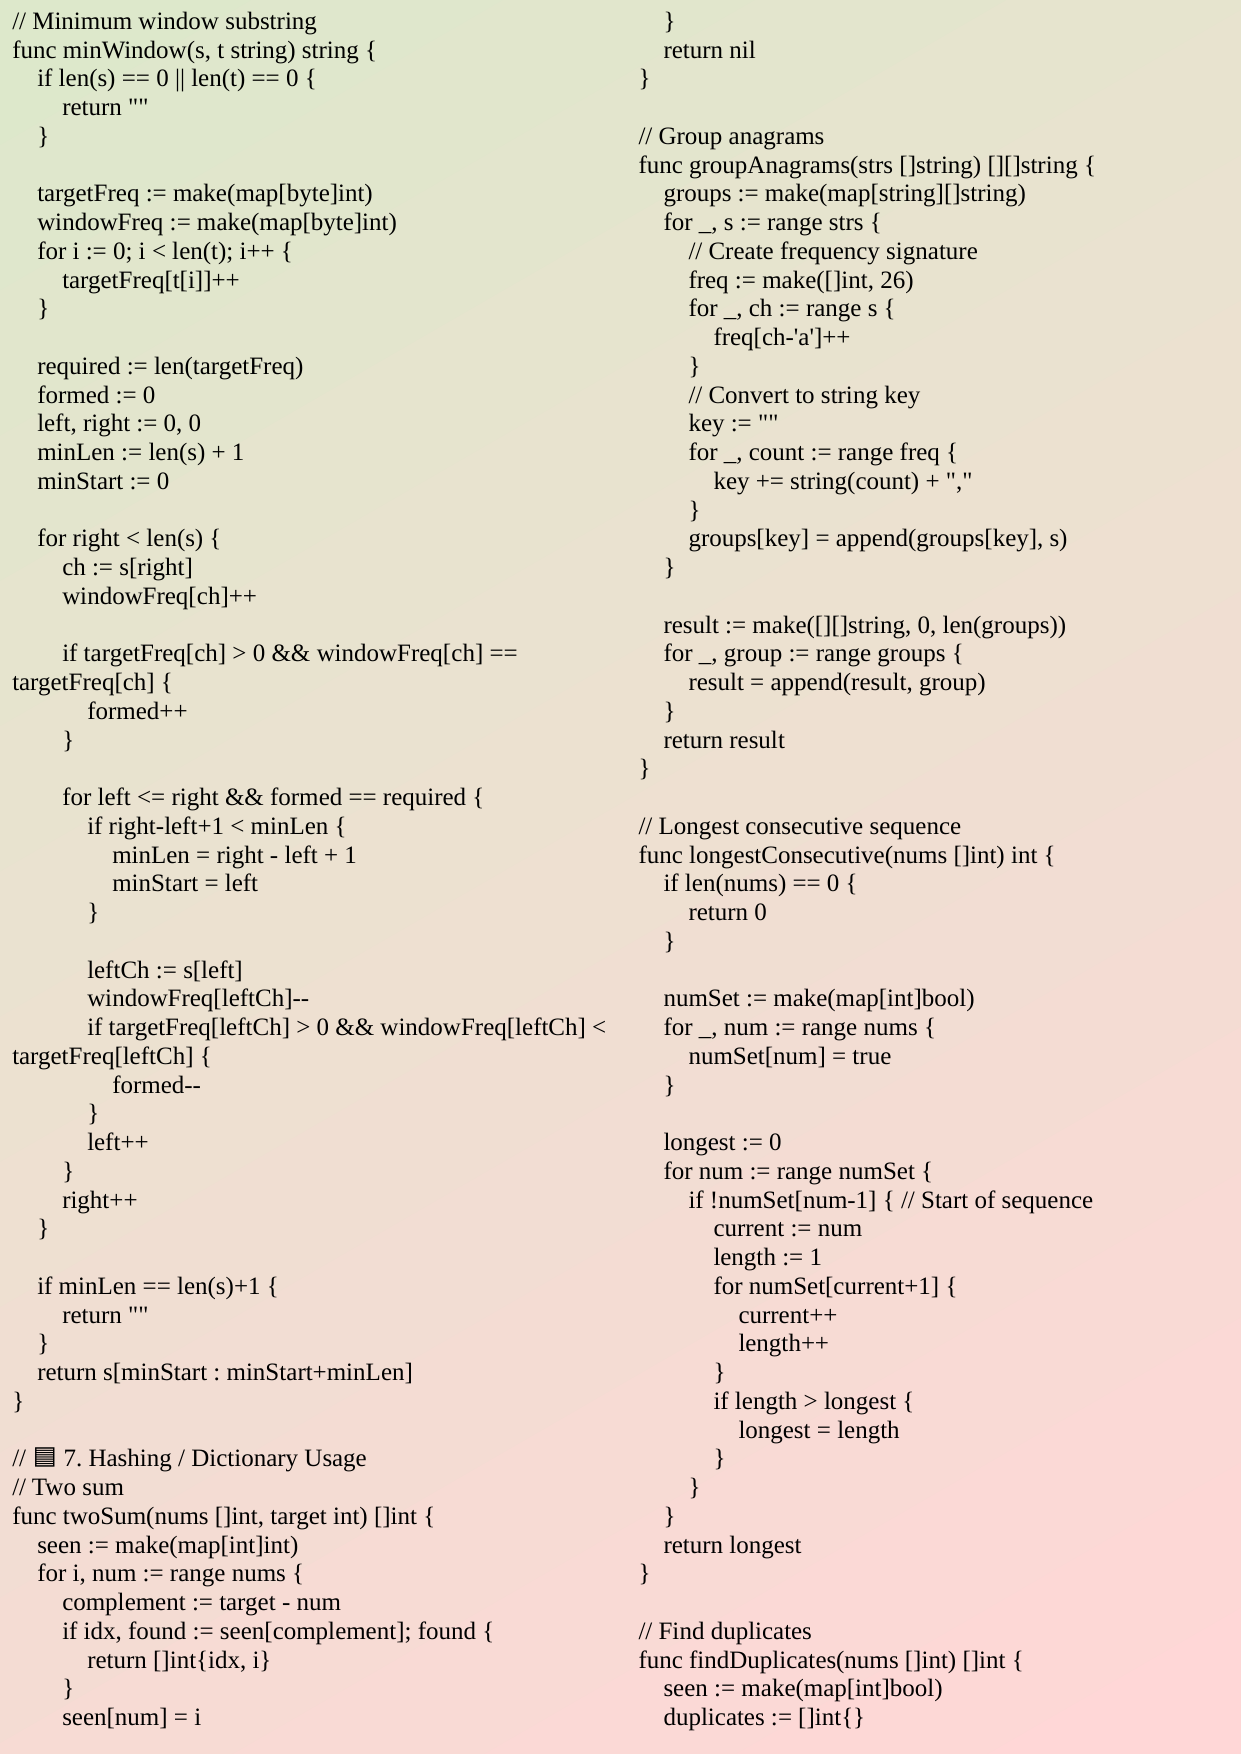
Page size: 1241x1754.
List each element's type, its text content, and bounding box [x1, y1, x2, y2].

text } [12, 1098, 608, 1127]
text return nil [638, 35, 1234, 63]
text func twoSum(nums []int, target int) []int { [12, 1501, 608, 1530]
text formed-- [12, 1070, 608, 1098]
text for _, count := range freq { [638, 437, 1234, 466]
text targetFreq := make(map[byte]int) [12, 178, 608, 207]
text if right-left+1 < minLen { [12, 811, 608, 840]
text } [12, 1673, 608, 1702]
text right++ [12, 1185, 608, 1213]
text for _, s := range strs { [638, 207, 1234, 236]
text numSet[num] = true [638, 1041, 1234, 1070]
text return 0 [638, 897, 1234, 926]
text // 🟦 7. Hashing / Dictionary Usage [12, 1443, 608, 1472]
text current++ [638, 1300, 1234, 1328]
text windowFreq[leftCh]-- [12, 983, 608, 1012]
text } [638, 1357, 1234, 1386]
text } [12, 897, 608, 926]
text // Convert to string key [638, 380, 1234, 408]
text for _, num := range nums { [638, 1012, 1234, 1041]
text } [638, 1558, 1234, 1587]
text for i := 0; i < len(t); i++ { [12, 236, 608, 265]
text for right < len(s) { [12, 523, 608, 552]
text } [638, 6, 1234, 35]
text } [638, 495, 1234, 523]
text for numSet[current+1] { [638, 1271, 1234, 1300]
text left++ [12, 1127, 608, 1156]
text for _, ch := range s { [638, 293, 1234, 322]
text func minWindow(s, t string) string { [12, 35, 608, 63]
text if len(nums) == 0 { [638, 868, 1234, 897]
text key += string(count) + "," [638, 466, 1234, 495]
text // Longest consecutive sequence [638, 811, 1234, 840]
text if targetFreq[leftCh] > 0 && windowFreq[leftCh] < targetFreq[leftCh] { [12, 1012, 608, 1070]
text numSet := make(map[int]bool) [638, 983, 1234, 1012]
text ch := s[right] [12, 552, 608, 581]
text for _, group := range groups { [638, 638, 1234, 667]
text } [12, 121, 608, 150]
text length++ [638, 1328, 1234, 1357]
text // Find duplicates [638, 1616, 1234, 1645]
text if targetFreq[ch] > 0 && windowFreq[ch] == targetFreq[ch] { [12, 638, 608, 696]
text } [638, 552, 1234, 581]
text if !numSet[num-1] { // Start of sequence [638, 1185, 1234, 1213]
text targetFreq[t[i]]++ [12, 265, 608, 293]
text formed := 0 [12, 380, 608, 408]
text return "" [12, 92, 608, 121]
text required := len(targetFreq) [12, 351, 608, 380]
text } [12, 293, 608, 322]
text leftCh := s[left] [12, 955, 608, 983]
text if length > longest { [638, 1386, 1234, 1415]
text } [638, 351, 1234, 380]
text } [638, 926, 1234, 955]
text } [12, 1213, 608, 1242]
text minStart = left [12, 868, 608, 897]
text current := num [638, 1213, 1234, 1242]
text for i, num := range nums { [12, 1558, 608, 1587]
text return longest [638, 1530, 1234, 1558]
text } [12, 1386, 608, 1415]
text func groupAnagrams(strs []string) [][]string { [638, 150, 1234, 178]
text seen := make(map[int]int) [12, 1530, 608, 1558]
text } [638, 753, 1234, 782]
text } [638, 1501, 1234, 1530]
text for left <= right && formed == required { [12, 782, 608, 811]
text minStart := 0 [12, 466, 608, 495]
text } [638, 63, 1234, 92]
text windowFreq[ch]++ [12, 581, 608, 610]
text if minLen == len(s)+1 { [12, 1271, 608, 1300]
text length := 1 [638, 1242, 1234, 1271]
text return s[minStart : minStart+minLen] [12, 1357, 608, 1386]
text } [12, 725, 608, 753]
text groups[key] = append(groups[key], s) [638, 523, 1234, 552]
text for num := range numSet { [638, 1156, 1234, 1185]
text func longestConsecutive(nums []int) int { [638, 840, 1234, 868]
text } [12, 1156, 608, 1185]
text longest = length [638, 1415, 1234, 1443]
text key := "" [638, 408, 1234, 437]
text duplicates := []int{} [638, 1702, 1234, 1731]
text // Group anagrams [638, 121, 1234, 150]
text } [638, 1472, 1234, 1501]
text result := make([][]string, 0, len(groups)) [638, 610, 1234, 638]
text formed++ [12, 696, 608, 725]
text minLen := len(s) + 1 [12, 437, 608, 466]
text return "" [12, 1300, 608, 1328]
text freq[ch-'a']++ [638, 322, 1234, 351]
text complement := target - num [12, 1587, 608, 1616]
text } [12, 1328, 608, 1357]
text func findDuplicates(nums []int) []int { [638, 1645, 1234, 1673]
text freq := make([]int, 26) [638, 265, 1234, 293]
text result = append(result, group) [638, 667, 1234, 696]
text windowFreq := make(map[byte]int) [12, 207, 608, 236]
text seen[num] = i [12, 1702, 608, 1731]
text // Minimum window substring [12, 6, 608, 35]
text return []int{idx, i} [12, 1645, 608, 1673]
text } [638, 1070, 1234, 1098]
text return result [638, 725, 1234, 753]
text minLen = right - left + 1 [12, 840, 608, 868]
text } [638, 696, 1234, 725]
text } [638, 1443, 1234, 1472]
text left, right := 0, 0 [12, 408, 608, 437]
text if idx, found := seen[complement]; found { [12, 1616, 608, 1645]
text // Create frequency signature [638, 236, 1234, 265]
text // Two sum [12, 1472, 608, 1501]
text longest := 0 [638, 1127, 1234, 1156]
text if len(s) == 0 || len(t) == 0 { [12, 63, 608, 92]
text groups := make(map[string][]string) [638, 178, 1234, 207]
text seen := make(map[int]bool) [638, 1673, 1234, 1702]
